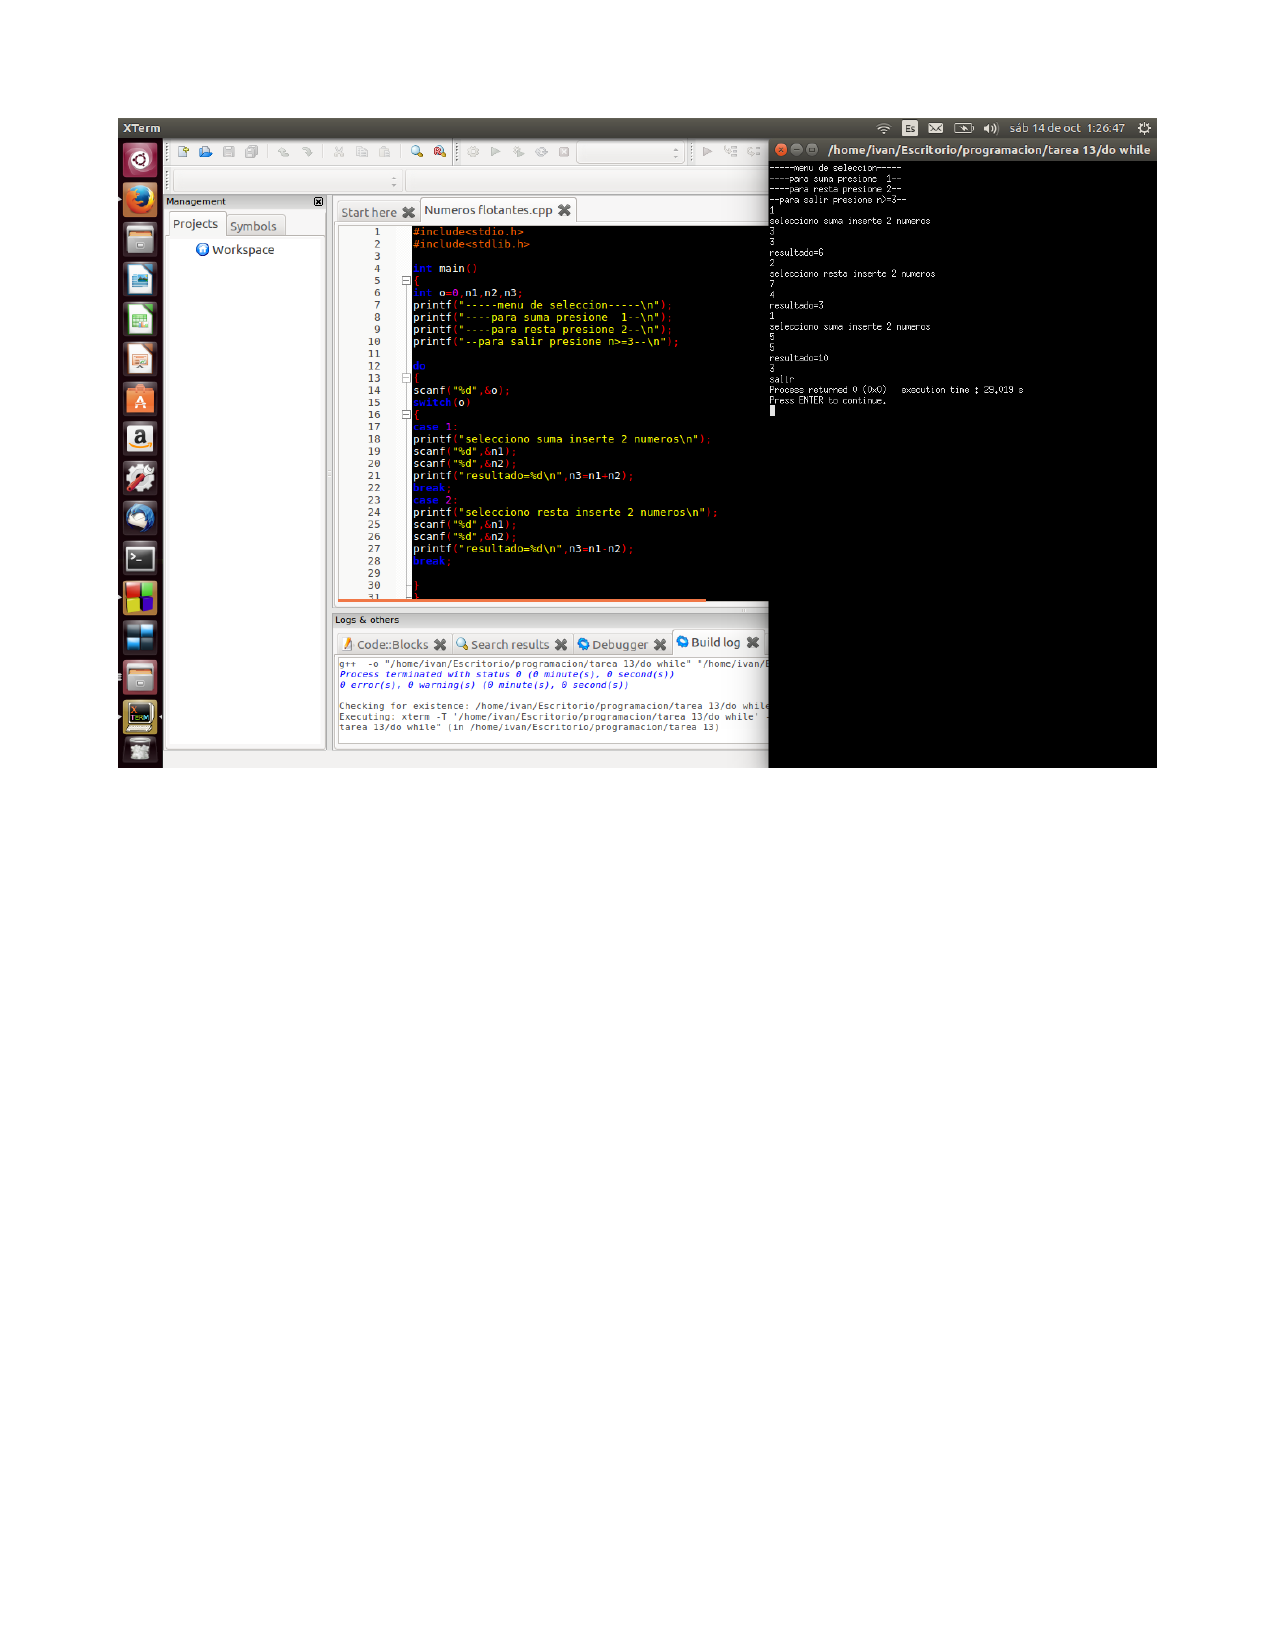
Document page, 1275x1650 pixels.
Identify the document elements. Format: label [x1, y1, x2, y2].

picture [118, 118, 1157, 768]
